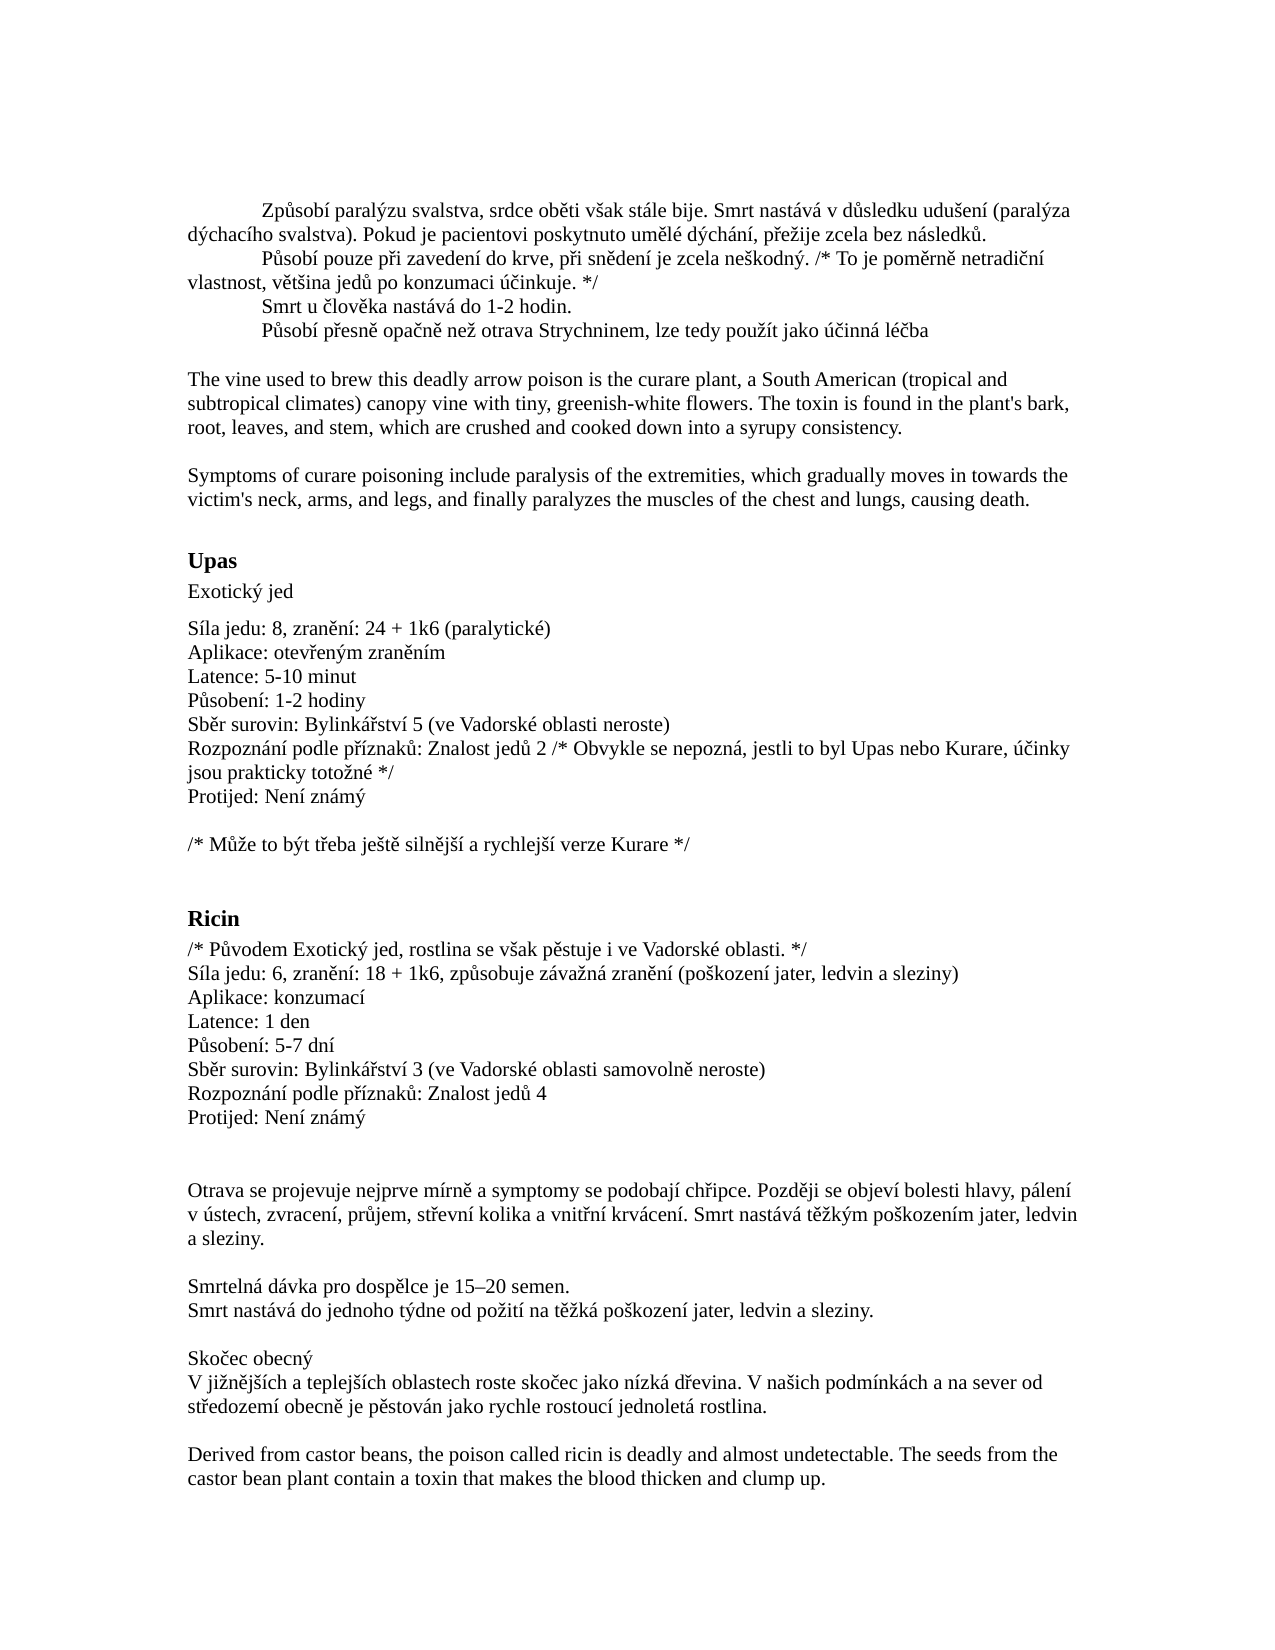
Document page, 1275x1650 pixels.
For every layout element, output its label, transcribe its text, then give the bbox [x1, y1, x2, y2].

text /* Může to být třeba ještě silnější a rychlejší verze Kurare */ [187, 832, 1087, 856]
text Působení: 5-7 dní [187, 1033, 1087, 1057]
text V jižnějších a teplejších oblastech roste skočec jako nízká dřevina. V našich podmínkách a na sever od středozemí obecně je pěstován jako rychle rostoucí jednoletá rostlina. [187, 1370, 1087, 1418]
text Latence: 1 den [187, 1009, 1087, 1033]
text Smrt nastává do jednoho týdne od požití na těžká poškození jater, ledvin a sleziny. [187, 1298, 1087, 1322]
text Síla jedu: 8, zranění: 24 + 1k6 (paralytické) [187, 616, 1087, 640]
text Síla jedu: 6, zranění: 18 + 1k6, způsobuje závažná zranění (poškození jater, ledvin a sleziny) [187, 961, 1087, 985]
text /* Původem Exotický jed, rostlina se však pěstuje i ve Vadorské oblasti. */ [187, 937, 1087, 961]
text The vine used to brew this deadly arrow poison is the curare plant, a South American (tropical and subtropical climates) canopy vine with tiny, greenish-white flowers. The toxin is found in the plant's bark, root, leaves, and stem, which are crushed and cooked down into a syrupy consistency. [187, 367, 1087, 439]
text Derived from castor beans, the poison called ricin is deadly and almost undetectable. The seeds from the castor bean plant contain a toxin that makes the blood thicken and clump up. [187, 1442, 1087, 1490]
text Rozpoznání podle příznaků: Znalost jedů 2 /* Obvykle se nepozná, jestli to byl Upas nebo Kurare, účinky jsou prakticky totožné */ [187, 736, 1087, 784]
text Symptoms of curare poisoning include paralysis of the extremities, which gradually moves in towards the victim's neck, arms, and legs, and finally paralyzes the muscles of the chest and lungs, causing death. [187, 463, 1087, 511]
text Sběr surovin: Bylinkářství 5 (ve Vadorské oblasti neroste) [187, 712, 1087, 736]
text Aplikace: konzumací [187, 985, 1087, 1009]
text Rozpoznání podle příznaků: Znalost jedů 4 [187, 1081, 1087, 1105]
text Smrt u člověka nastává do 1-2 hodin. [187, 294, 1087, 318]
text Latence: 5-10 minut [187, 664, 1087, 688]
text Protijed: Není známý [187, 784, 1087, 808]
text Skočec obecný [187, 1346, 1087, 1370]
text Exotický jed [187, 579, 1087, 603]
text Smrtelná dávka pro dospělce je 15–20 semen. [187, 1274, 1087, 1298]
text Protijed: Není známý [187, 1105, 1087, 1129]
text Sběr surovin: Bylinkářství 3 (ve Vadorské oblasti samovolně neroste) [187, 1057, 1087, 1081]
subtitle Ricin [187, 904, 1087, 931]
text Působení: 1-2 hodiny [187, 688, 1087, 712]
text Působí pouze při zavedení do krve, při snědení je zcela neškodný. /* To je poměrně netradiční vlastnost, většina jedů po konzumaci účinkuje. */ [187, 246, 1087, 294]
text Otrava se projevuje nejprve mírně a symptomy se podobají chřipce. Později se objeví bolesti hlavy, pálení v ústech, zvracení, průjem, střevní kolika a vnitřní krvácení. Smrt nastává těžkým poškozením jater, ledvin a sleziny. [187, 1177, 1087, 1250]
text Působí přesně opačně než otrava Strychninem, lze tedy použít jako účinná léčba [187, 318, 1087, 342]
text Aplikace: otevřeným zraněním [187, 640, 1087, 664]
text Způsobí paralýzu svalstva, srdce oběti však stále bije. Smrt nastává v důsledku udušení (paralýza dýchacího svalstva). Pokud je pacientovi poskytnuto umělé dýchání, přežije zcela bez následků. [187, 198, 1087, 246]
subtitle Upas [187, 547, 1087, 573]
